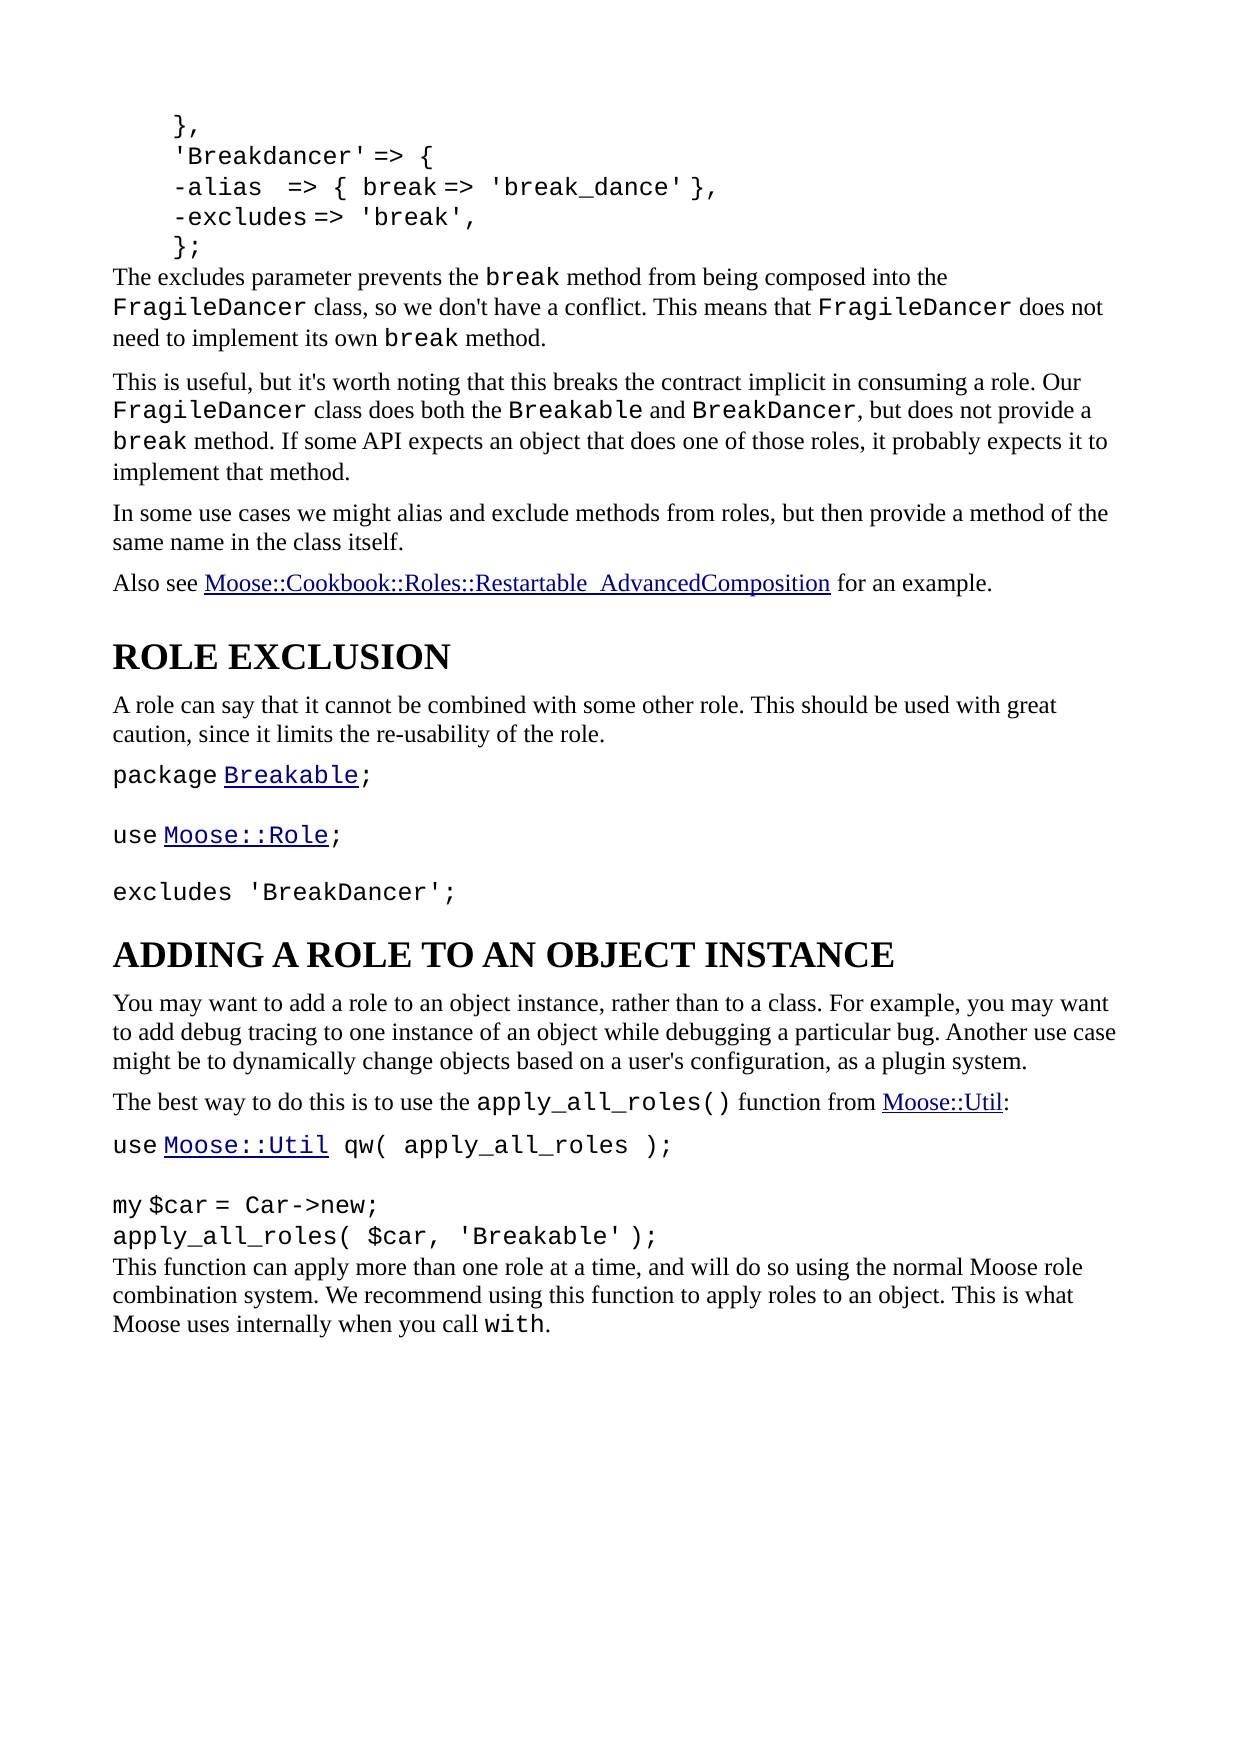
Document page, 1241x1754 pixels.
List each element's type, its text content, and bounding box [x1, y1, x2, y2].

text In some use cases we might alias and exclude methods from roles, but then provide a method of the same name in the class itself. [112, 498, 1128, 556]
text A role can say that it cannot be combined with some other role. This should be used with great caution, since it limits the re-usability of the role. [112, 690, 1128, 748]
table_header package Breakable; use Moose::Role; excludes 'BreakDancer'; [113, 760, 462, 908]
text The excludes parameter prevents the break method from being composed into the FragileDancer class, so we don't have a conflict. This means that FragileDancer does not need to implement its own break method. [112, 262, 1128, 354]
text Also see Moose::Cookbook::Roles::Restartable_AdvancedComposition for an example. [112, 568, 1128, 597]
subtitle ROLE EXCLUSION [112, 634, 1128, 678]
subtitle ADDING A ROLE TO AN OBJECT INSTANCE [112, 933, 1128, 976]
text This function can apply more than one role at a time, and will do so using the normal Moose role combination system. We recommend using this function to apply roles to an object. This is what Moose uses internally when you call with. [112, 1252, 1128, 1340]
text You may want to add a role to an object instance, rather than to a class. For example, you may want to add debug tracing to one instance of an object while debugging a particular bug. Another use case might be to dynamically change objects based on a user's configuration, as a plugin system. [112, 988, 1128, 1074]
table_header }, 'Breakdancer' => { -alias => { break => 'break_dance' }, -excludes => 'break', }; [113, 113, 729, 262]
text The best way to do this is to use the apply_all_roles() function from Moose::Util: [112, 1087, 1128, 1118]
table_header use Moose::Util qw( apply_all_roles ); my $car = Car->new; apply_all_roles( $car, 'Breakable' ); [113, 1130, 684, 1252]
text This is useful, but it's worth noting that this breaks the contract implicit in consuming a role. Our FragileDancer class does both the Breakable and BreakDancer, but does not provide a break method. If some API expects an object that does one of those roles, it probably expects it to implement that method. [112, 367, 1128, 486]
